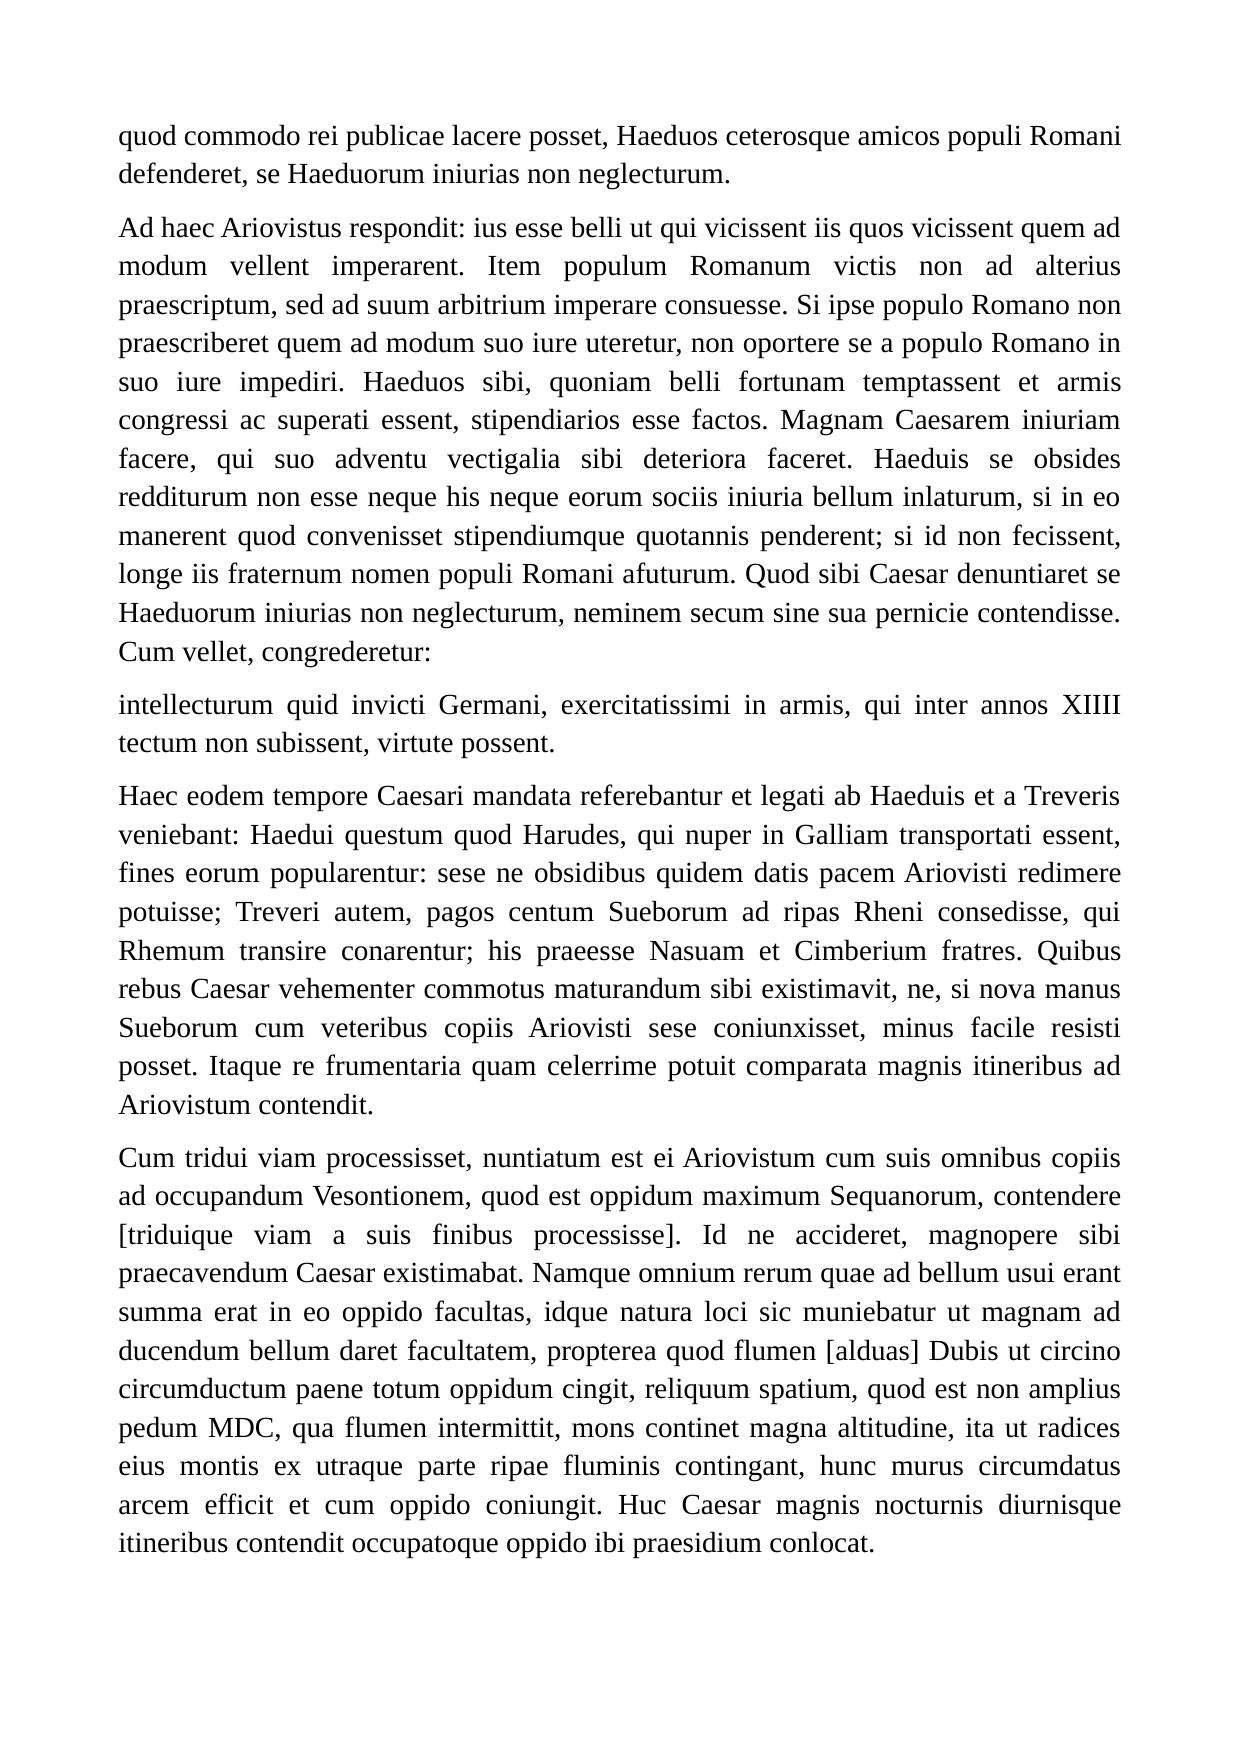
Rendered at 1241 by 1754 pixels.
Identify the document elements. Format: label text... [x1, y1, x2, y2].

text Ad haec Ariovistus respondit: ius esse belli ut qui vicissent iis quos vicissent quem ad modum vellent imperarent. Item populum Romanum victis non ad alterius praescriptum, sed ad suum arbitrium imperare consuesse. Si ipse populo Romano non praescriberet quem ad modum suo iure uteretur, non oportere se a populo Romano in suo iure impediri. Haeduos sibi, quoniam belli fortunam temptassent et armis congressi ac superati essent, stipendiarios esse factos. Magnam Caesarem iniuriam facere, qui suo adventu vectigalia sibi deteriora faceret. Haeduis se obsides redditurum non esse neque his neque eorum sociis iniuria bellum inlaturum, si in eo manerent quod convenisset stipendiumque quotannis penderent; si id non fecissent, longe iis fraternum nomen populi Romani afuturum. Quod sibi Caesar denuntiaret se Haeduorum iniurias non neglecturum, neminem secum sine sua pernicie contendisse. Cum vellet, congrederetur: [118, 210, 1122, 667]
text quod commodo rei publicae lacere posset, Haeduos ceterosque amicos populi Romani defenderet, se Haeduorum iniurias non neglecturum. [118, 118, 1122, 190]
text Cum tridui viam processisset, nuntiatum est ei Ariovistum cum suis omnibus copiis ad occupandum Vesontionem, quod est oppidum maximum Sequanorum, contendere [triduique viam a suis finibus processisse]. Id ne accideret, magnopere sibi praecavendum Caesar existimabat. Namque omnium rerum quae ad bellum usui erant summa erat in eo oppido facultas, idque natura loci sic muniebatur ut magnam ad ducendum bellum daret facultatem, propterea quod flumen [alduas] Dubis ut circino circumductum paene totum oppidum cingit, reliquum spatium, quod est non amplius pedum MDC, qua flumen intermittit, mons continet magna altitudine, ita ut radices eius montis ex utraque parte ripae fluminis contingant, hunc murus circumdatus arcem efficit et cum oppido coniungit. Huc Caesar magnis nocturnis diurnisque itineribus contendit occupatoque oppido ibi praesidium conlocat. [118, 1140, 1122, 1559]
text intellecturum quid invicti Germani, exercitatissimi in armis, qui inter annos XIIII tectum non subissent, virtute possent. [118, 687, 1122, 759]
text Haec eodem tempore Caesari mandata referebantur et legati ab Haeduis et a Treveris veniebant: Haedui questum quod Harudes, qui nuper in Galliam transportati essent, fines eorum popularentur: sese ne obsidibus quidem datis pacem Ariovisti redimere potuisse; Treveri autem, pagos centum Sueborum ad ripas Rheni consedisse, qui Rhemum transire conarentur; his praeesse Nasuam et Cimberium fratres. Quibus rebus Caesar vehementer commotus maturandum sibi existimavit, ne, si nova manus Sueborum cum veteribus copiis Ariovisti sese coniunxisset, minus facile resisti posset. Itaque re frumentaria quam celerrime potuit comparata magnis itineribus ad Ariovistum contendit. [118, 778, 1122, 1120]
